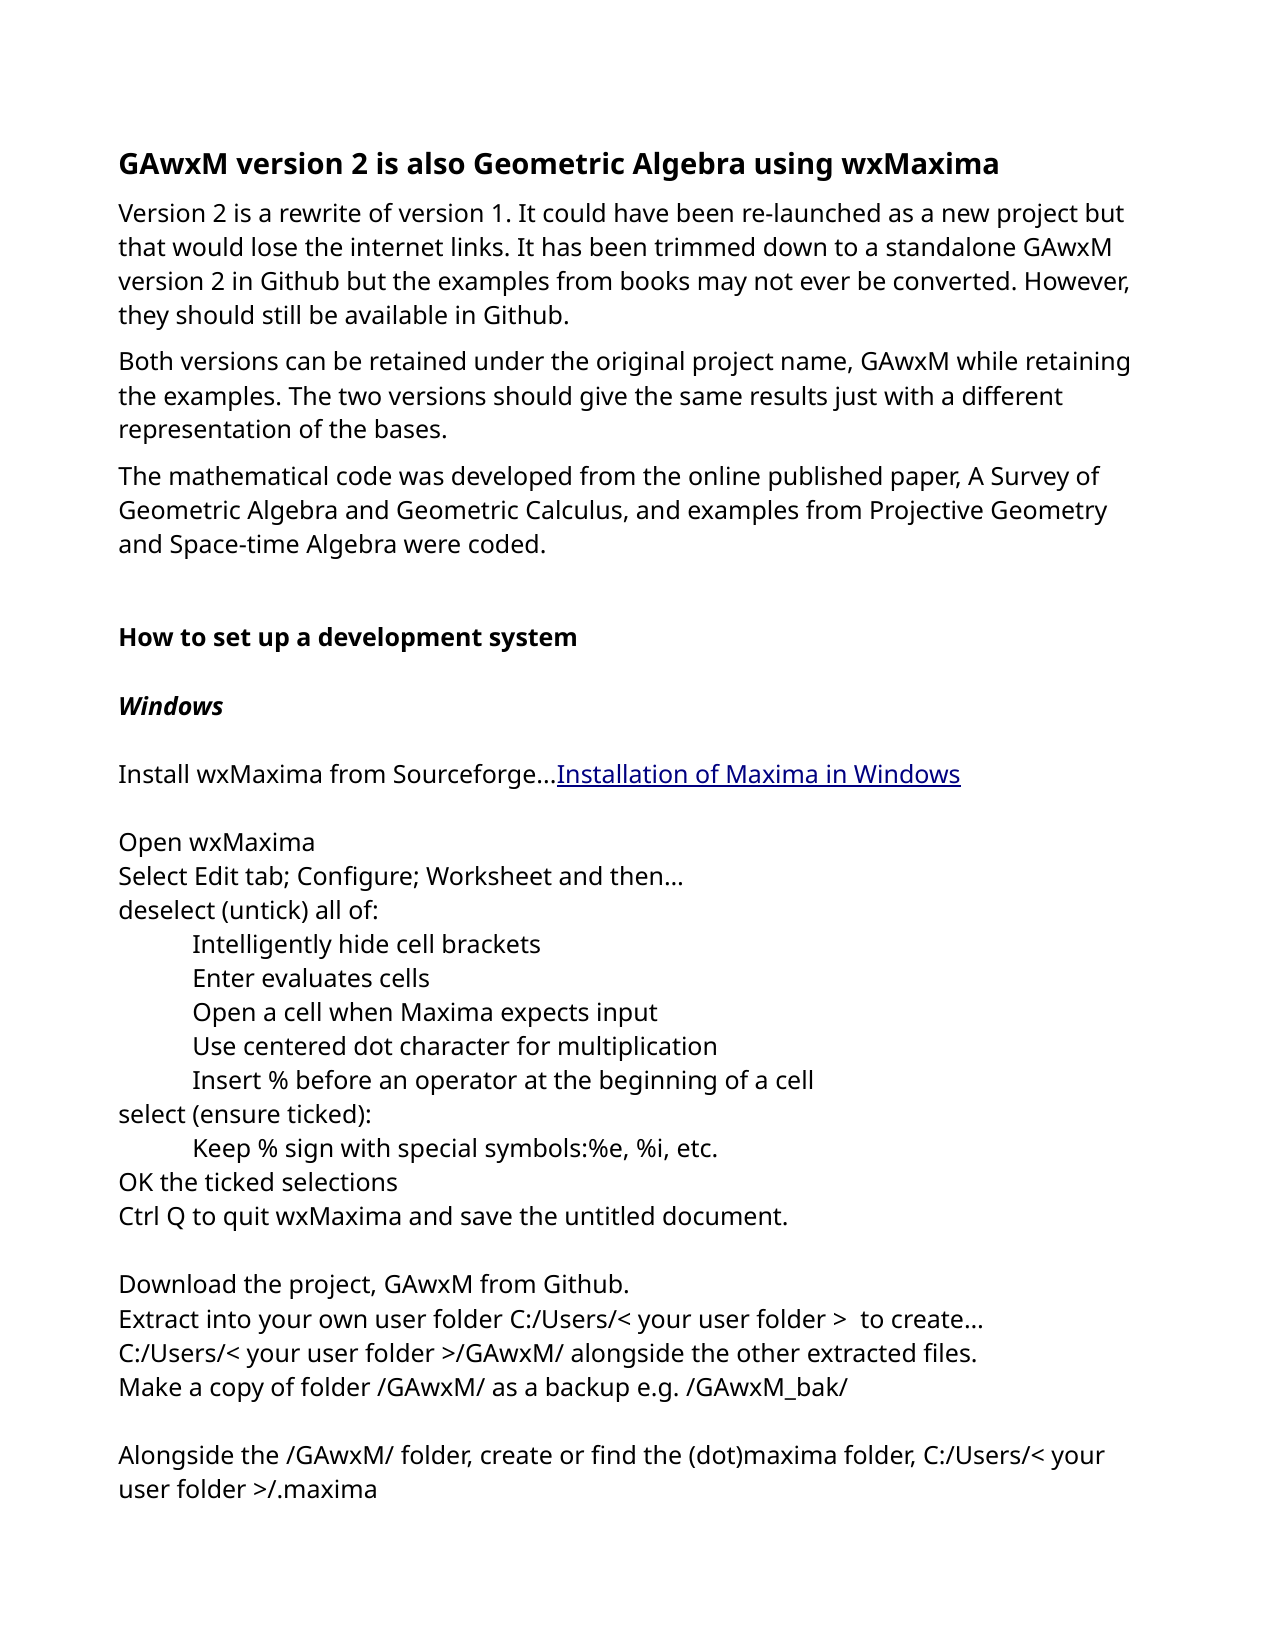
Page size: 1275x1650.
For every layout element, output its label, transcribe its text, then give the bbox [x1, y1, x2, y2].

text Install wxMaxima from Sourceforge...Installation of Maxima in Windows [118, 756, 1157, 790]
text C:/Users/< your user folder >/GAwxM/ alongside the other extracted files. [118, 1335, 1157, 1369]
text Use centered dot character for multiplication [118, 1029, 1157, 1063]
text Keep % sign with special symbols:%e, %i, etc. [118, 1131, 1157, 1165]
text Version 2 is a rewrite of version 1. It could have been re-launched as a new project but that would lose the internet links. It has been trimmed down to a standalone GAwxM version 2 in Github but the examples from books may not ever be converted. However, they should still be available in Github. [118, 195, 1157, 332]
text Intelligently hide cell brackets [118, 927, 1157, 961]
text Both versions can be retained under the original project name, GAwxM while retaining the examples. The two versions should give the same results just with a different representation of the bases. [118, 344, 1157, 446]
text Alongside the /GAwxM/ folder, create or find the (dot)maxima folder, C:/Users/< your user folder >/.maxima [118, 1437, 1157, 1506]
text How to set up a development system [118, 620, 1157, 654]
subtitle GAwxM version 2 is also Geometric Algebra using wxMaxima [118, 143, 1157, 183]
text Enter evaluates cells [118, 961, 1157, 995]
text Make a copy of folder /GAwxM/ as a backup e.g. /GAwxM_bak/ [118, 1369, 1157, 1403]
text Extract into your own user folder C:/Users/< your user folder > to create… [118, 1301, 1157, 1335]
text Windows [118, 688, 1157, 722]
text select (ensure ticked): [118, 1097, 1157, 1131]
text The mathematical code was developed from the online published paper, A Survey of Geometric Algebra and Geometric Calculus, and examples from Projective Geometry and Space-time Algebra were coded. [118, 459, 1157, 561]
text Open wxMaxima [118, 824, 1157, 858]
text OK the ticked selections [118, 1165, 1157, 1199]
text Insert % before an operator at the beginning of a cell [118, 1063, 1157, 1097]
text deselect (untick) all of: [118, 892, 1157, 927]
text Download the project, GAwxM from Github. [118, 1267, 1157, 1301]
text Ctrl Q to quit wxMaxima and save the untitled document. [118, 1199, 1157, 1233]
text Select Edit tab; Configure; Worksheet and then… [118, 858, 1157, 892]
text Open a cell when Maxima expects input [118, 995, 1157, 1029]
